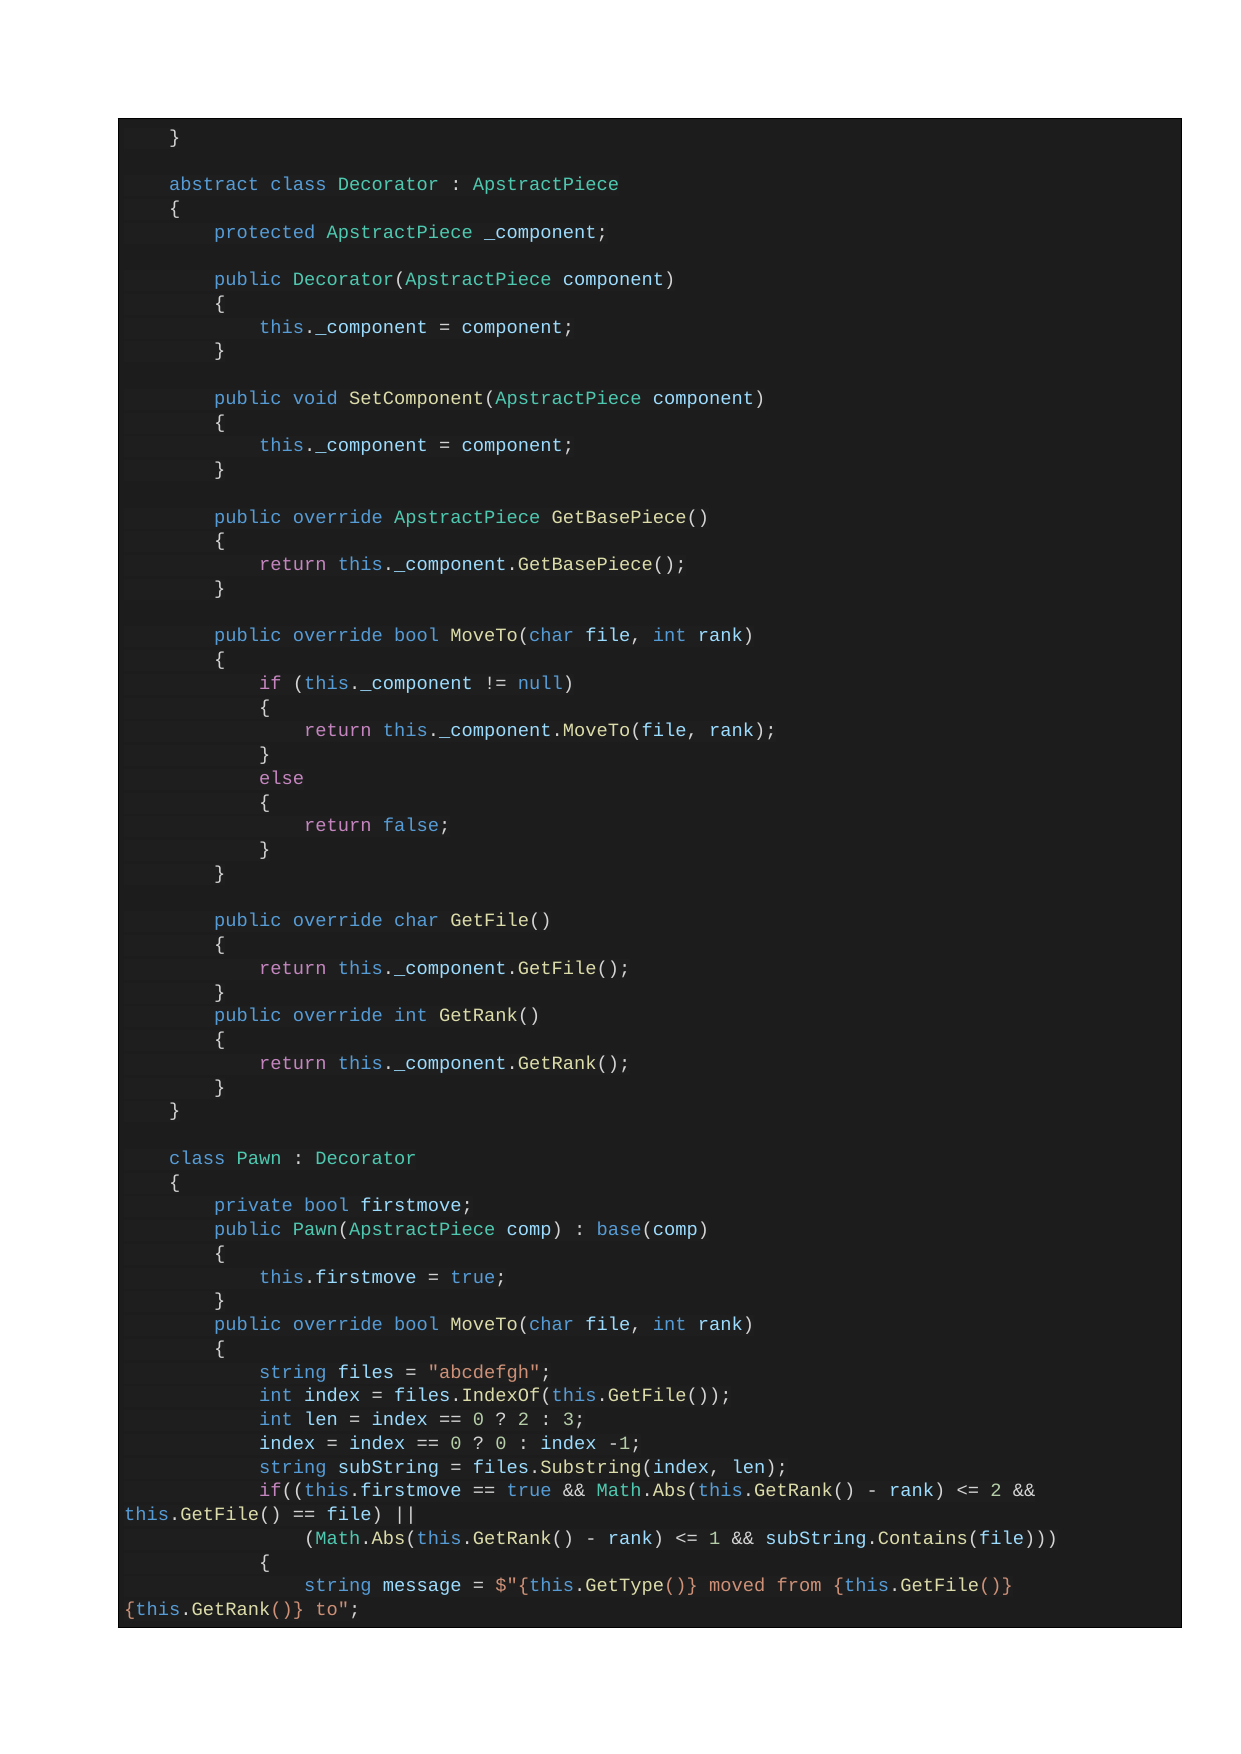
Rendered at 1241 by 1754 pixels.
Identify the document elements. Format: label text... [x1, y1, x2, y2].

table_header } abstract class Decorator : ApstractPiece { protected ApstractPiece _component; public Decorator(ApstractPiece component) { this._component = component; } public void SetComponent(ApstractPiece component) { this._component = component; } public override ApstractPiece GetBasePiece() { return this._component.GetBasePiece(); } public override bool MoveTo(char file, int rank) { if (this._component != null) { return this._component.MoveTo(file, rank); } else { return false; } } public override char GetFile() { return this._component.GetFile(); } public override int GetRank() { return this._component.GetRank(); } } class Pawn : Decorator { private bool firstmove; public Pawn(ApstractPiece comp) : base(comp) { this.firstmove = true; } public override bool MoveTo(char file, int rank) { string files = "abcdefgh"; int index = files.IndexOf(this.GetFile()); int len = index == 0 ? 2 : 3; index = index == 0 ? 0 : index -1; string subString = files.Substring(index, len); if((this.firstmove == true && Math.Abs(this.GetRank() - rank) <= 2 && this.GetFile() == file) || (Math.Abs(this.GetRank() - rank) <= 1 && subString.Contains(file))) { string message = $"{this.GetType()} moved from {this.GetFile()}{this.GetRank()} to"; [119, 119, 1181, 1627]
